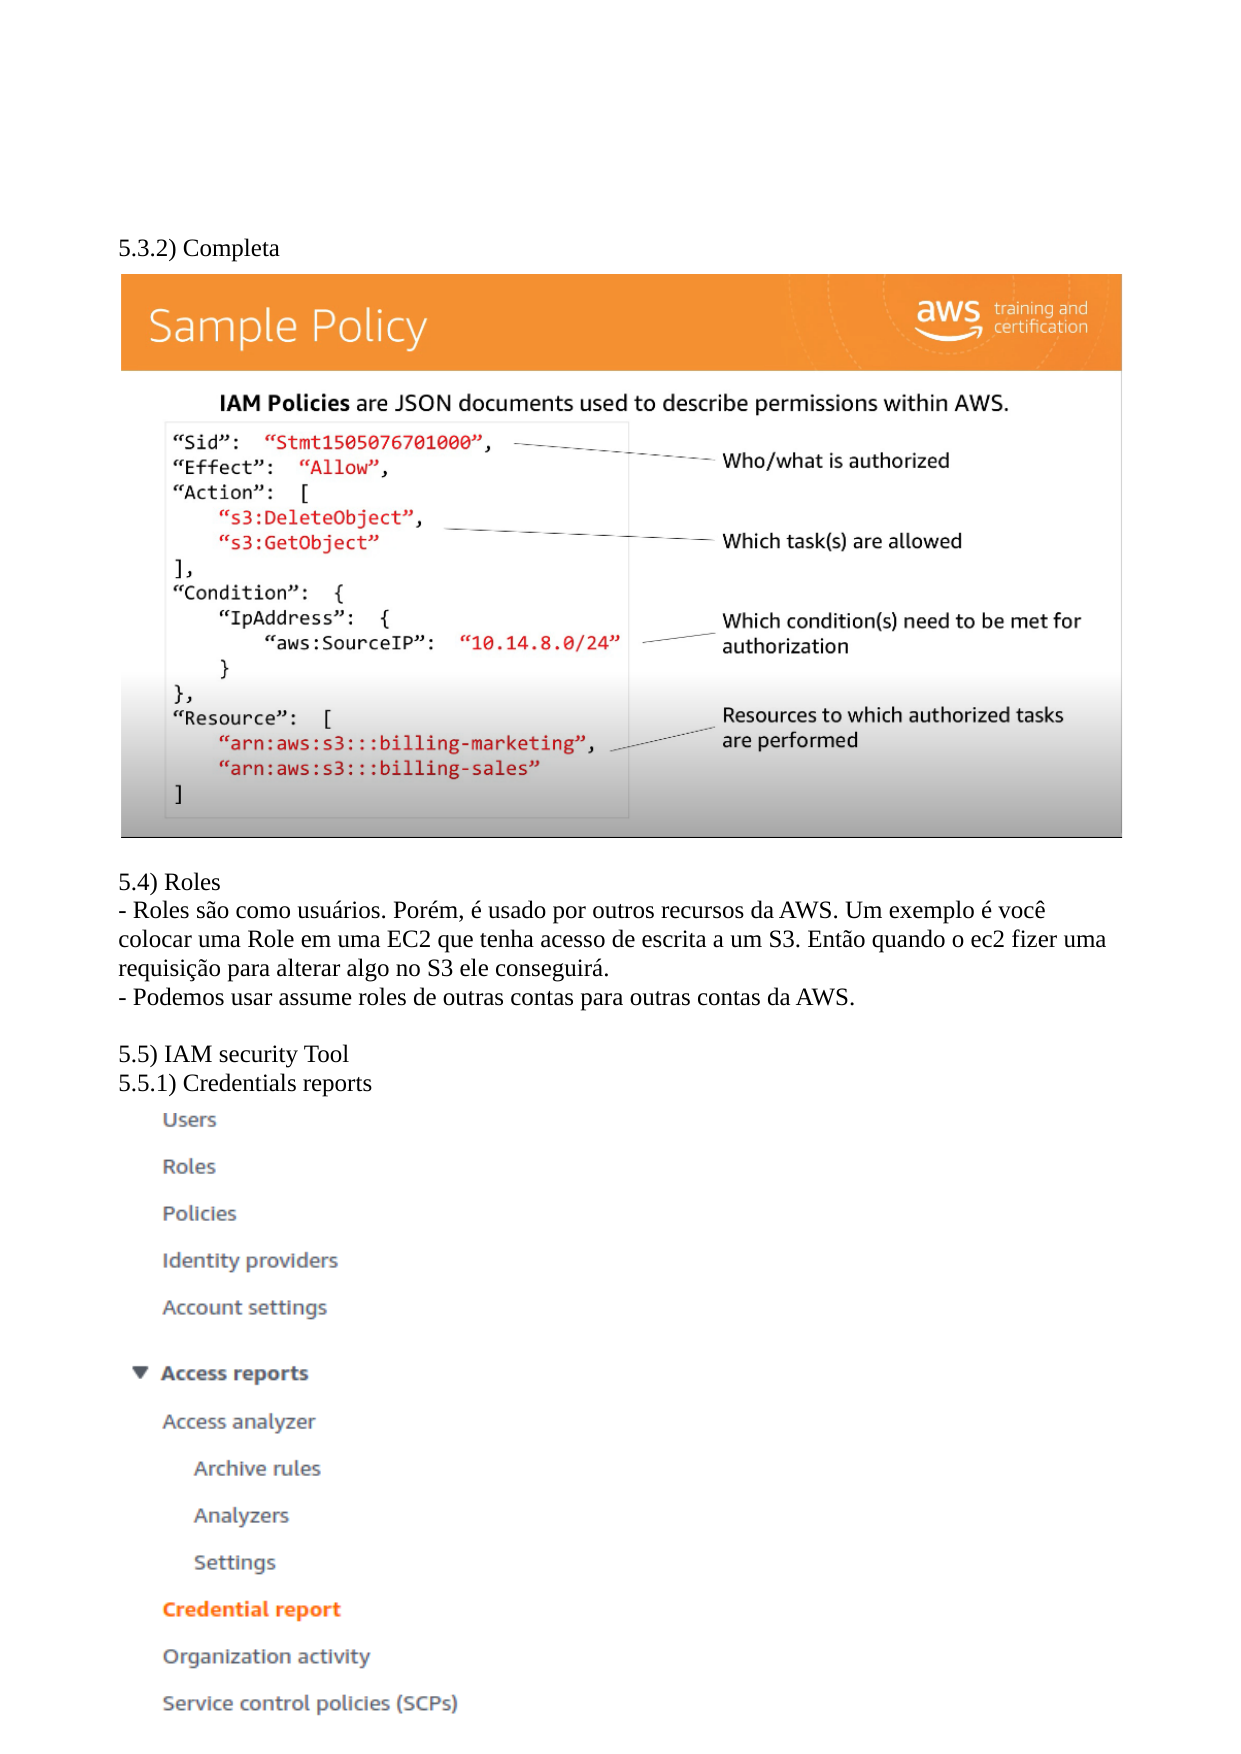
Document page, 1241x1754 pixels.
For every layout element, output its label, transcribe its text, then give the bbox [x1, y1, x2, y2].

text - Roles são como usuários. Porém, é usado por outros recursos da AWS. Um exemplo é você colocar uma Role em uma EC2 que tenha acesso de escrita a um S3. Então quando o ec2 fizer uma requisição para alterar algo no S3 ele conseguirá. [118, 895, 1122, 982]
picture [118, 274, 1123, 838]
text 5.5.1) Credentials reports [118, 1068, 1122, 1097]
picture [114, 1113, 545, 1731]
text - Podemos usar assume roles de outras contas para outras contas da AWS. [118, 982, 1122, 1010]
text 5.4) Roles [118, 867, 1122, 895]
text 5.5) IAM security Tool [118, 1039, 1122, 1068]
text 5.3.2) Completa [118, 233, 1122, 262]
